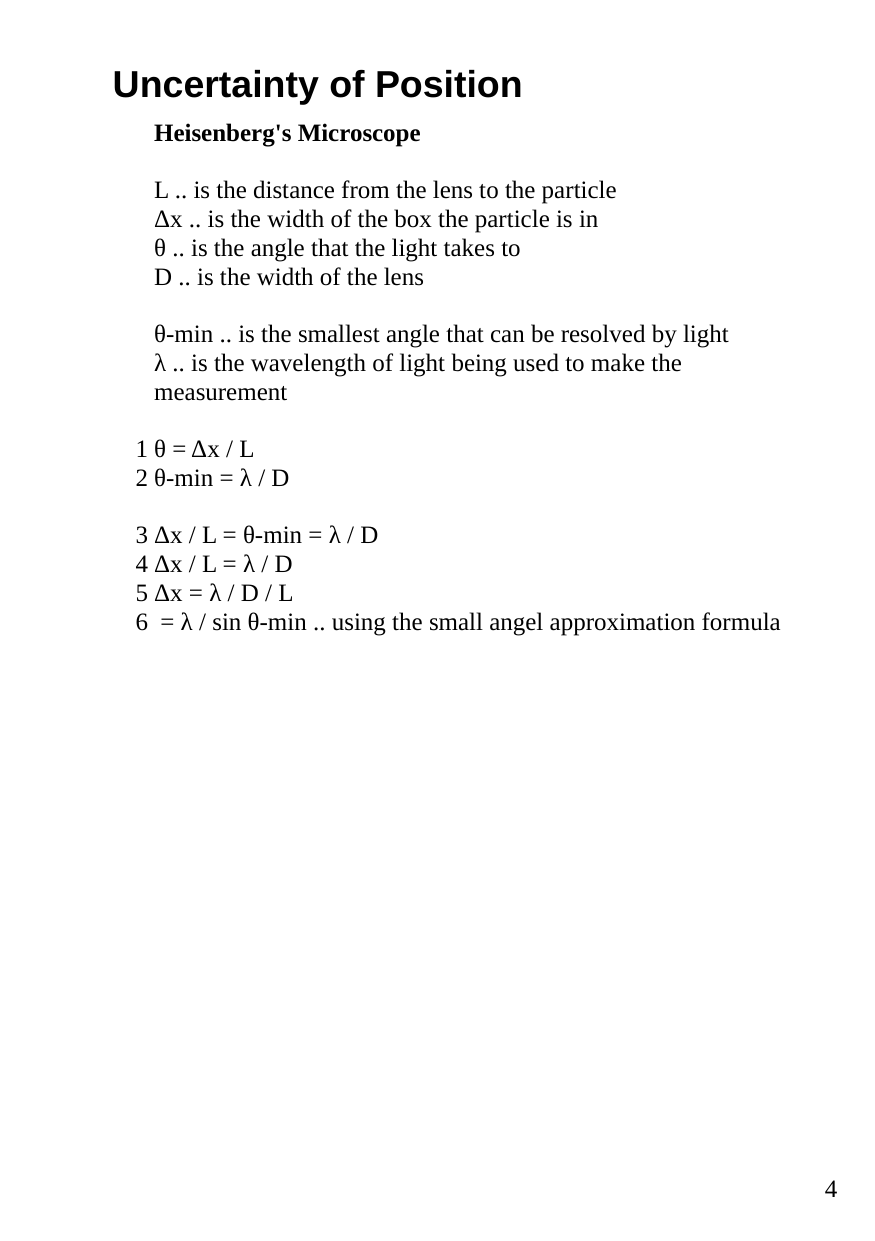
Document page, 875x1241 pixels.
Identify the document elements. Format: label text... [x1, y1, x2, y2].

table_cell [106, 492, 151, 521]
table_cell [106, 291, 151, 319]
table_cell L .. is the distance from the lens to the particle [151, 176, 809, 204]
table_cell [151, 406, 809, 434]
table_cell Δx = λ / D / L [151, 578, 809, 607]
table_cell θ = Δx / L [151, 434, 809, 463]
table_cell 6 [106, 607, 151, 636]
table_cell [106, 262, 151, 291]
table_cell [106, 147, 151, 176]
table_cell 2 [106, 463, 151, 492]
table_cell [106, 204, 151, 233]
table_cell [151, 291, 809, 319]
table_cell [106, 636, 151, 664]
table_cell θ-min .. is the smallest angle that can be resolved by light [151, 319, 809, 348]
table_cell [151, 492, 809, 521]
subtitle Uncertainty of Position [112, 62, 837, 106]
table_cell Δx / L = λ / D [151, 549, 809, 578]
table_cell Δx .. is the width of the box the particle is in [151, 204, 809, 233]
table_cell D .. is the width of the lens [151, 262, 809, 291]
table_cell [106, 176, 151, 204]
table_cell θ-min = λ / D [151, 463, 809, 492]
table_cell [106, 406, 151, 434]
table_cell 1 [106, 434, 151, 463]
table_cell 4 [106, 549, 151, 578]
table_header [106, 118, 151, 147]
table_cell 3 [106, 521, 151, 549]
table_header Heisenberg's Microscope [151, 118, 809, 147]
table_cell [151, 636, 809, 664]
table_cell [106, 319, 151, 348]
table_cell λ .. is the wavelength of light being used to make the measurement [151, 348, 809, 406]
table_cell [151, 147, 809, 176]
table_cell Δx / L = θ-min = λ / D [151, 521, 809, 549]
table_cell = λ / sin θ-min .. using the small angel approximation formula [151, 607, 809, 636]
table_cell θ .. is the angle that the light takes to [151, 233, 809, 262]
table_cell 5 [106, 578, 151, 607]
table_cell [106, 233, 151, 262]
table_cell [106, 348, 151, 406]
